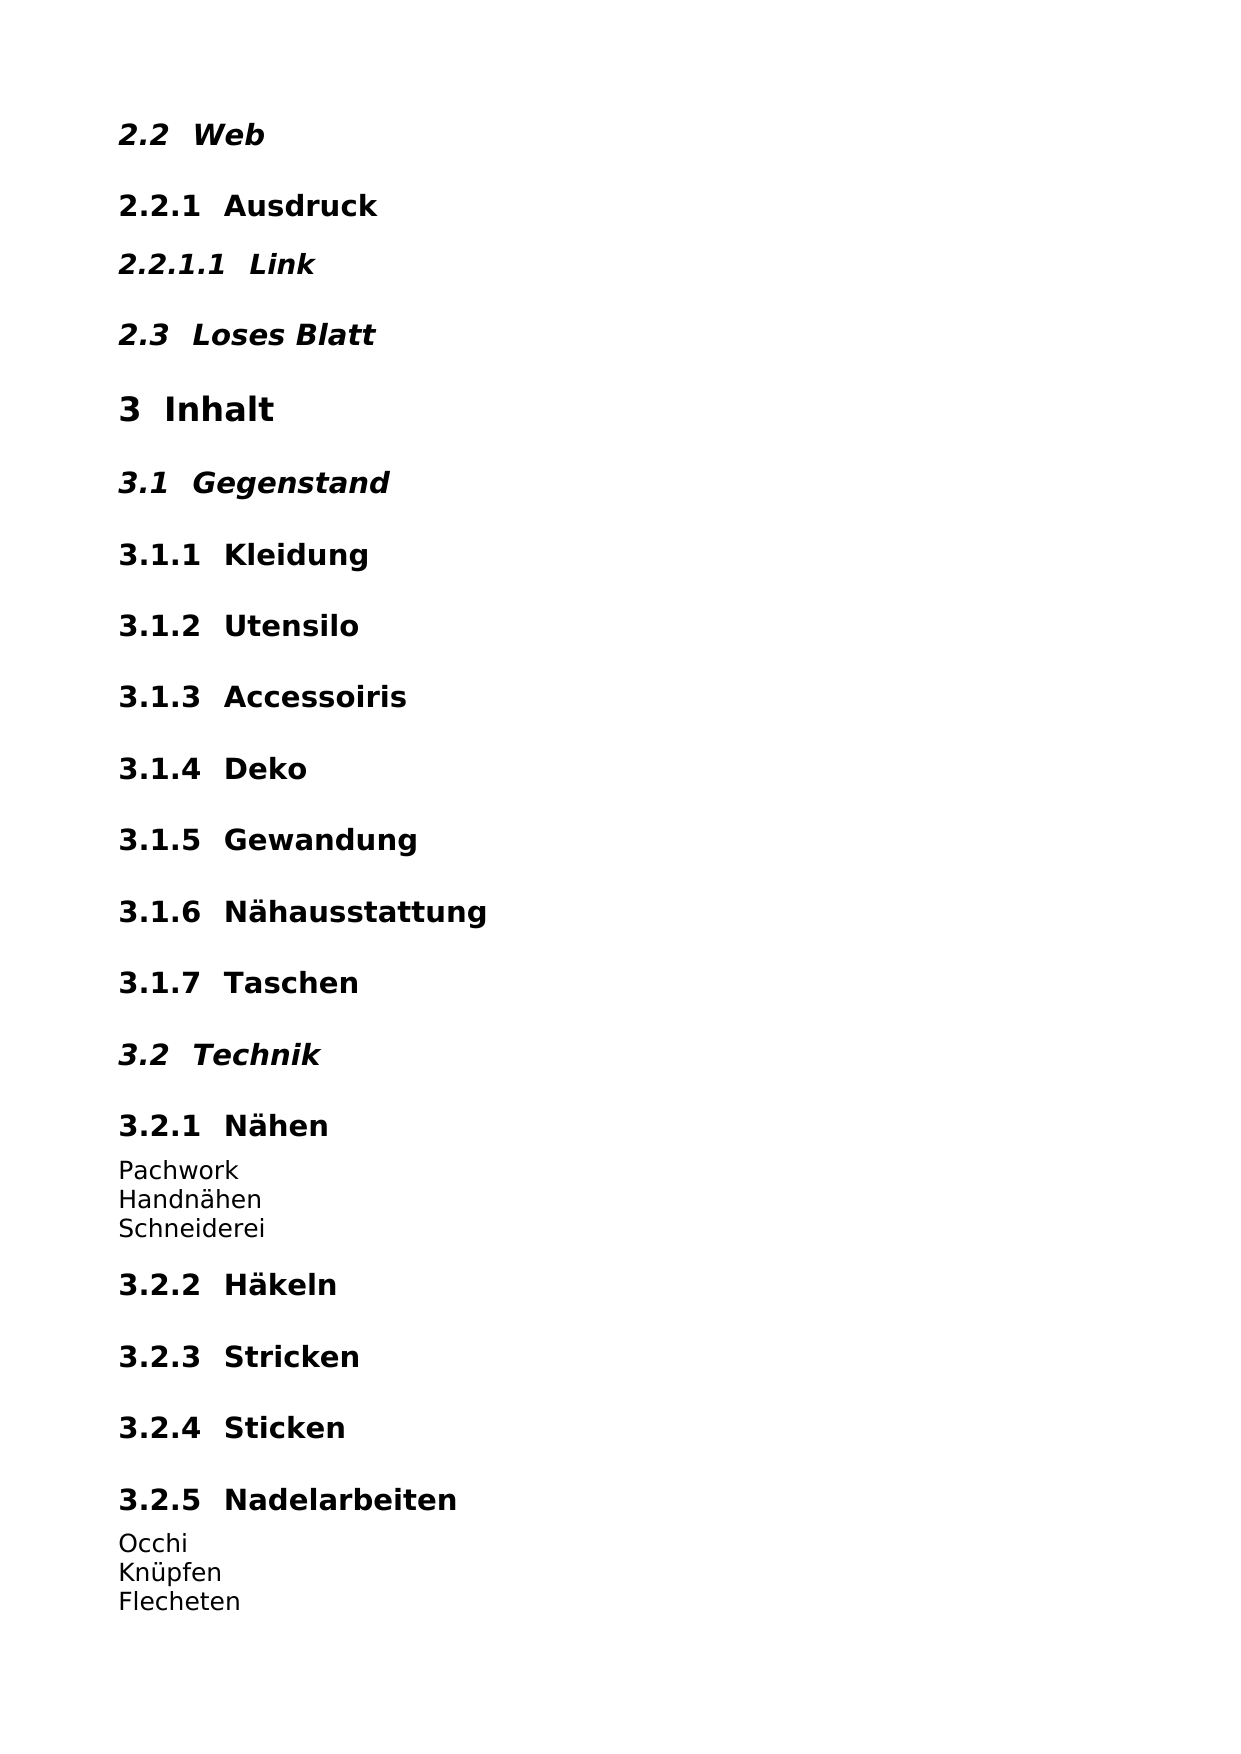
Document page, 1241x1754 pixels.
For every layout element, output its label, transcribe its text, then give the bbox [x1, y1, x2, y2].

subtitle Nähausstattung [118, 895, 1122, 929]
subtitle Nadelarbeiten [118, 1483, 1122, 1517]
subtitle Kleidung [118, 538, 1122, 572]
subtitle Nähen [118, 1109, 1122, 1143]
subtitle Pachwork [118, 1156, 1122, 1185]
subtitle Taschen [118, 967, 1122, 1001]
subtitle Sticken [118, 1411, 1122, 1445]
subtitle Accessoiris [118, 681, 1122, 715]
subtitle Inhalt [118, 390, 1122, 429]
subtitle Link [118, 248, 1122, 281]
subtitle Knüpfen [118, 1558, 1122, 1588]
subtitle Handnähen [118, 1185, 1122, 1214]
subtitle Stricken [118, 1340, 1122, 1374]
subtitle Gewandung [118, 824, 1122, 858]
subtitle Loses Blatt [118, 318, 1122, 352]
subtitle Web [118, 118, 1122, 152]
subtitle Gegenstand [118, 466, 1122, 500]
subtitle Technik [118, 1038, 1122, 1072]
subtitle Schneiderei [118, 1214, 1122, 1243]
subtitle Ausdruck [118, 189, 1122, 223]
subtitle Occhi [118, 1529, 1122, 1558]
subtitle Flecheten [118, 1588, 1122, 1617]
subtitle Häkeln [118, 1268, 1122, 1302]
subtitle Deko [118, 752, 1122, 786]
subtitle Utensilo [118, 609, 1122, 643]
